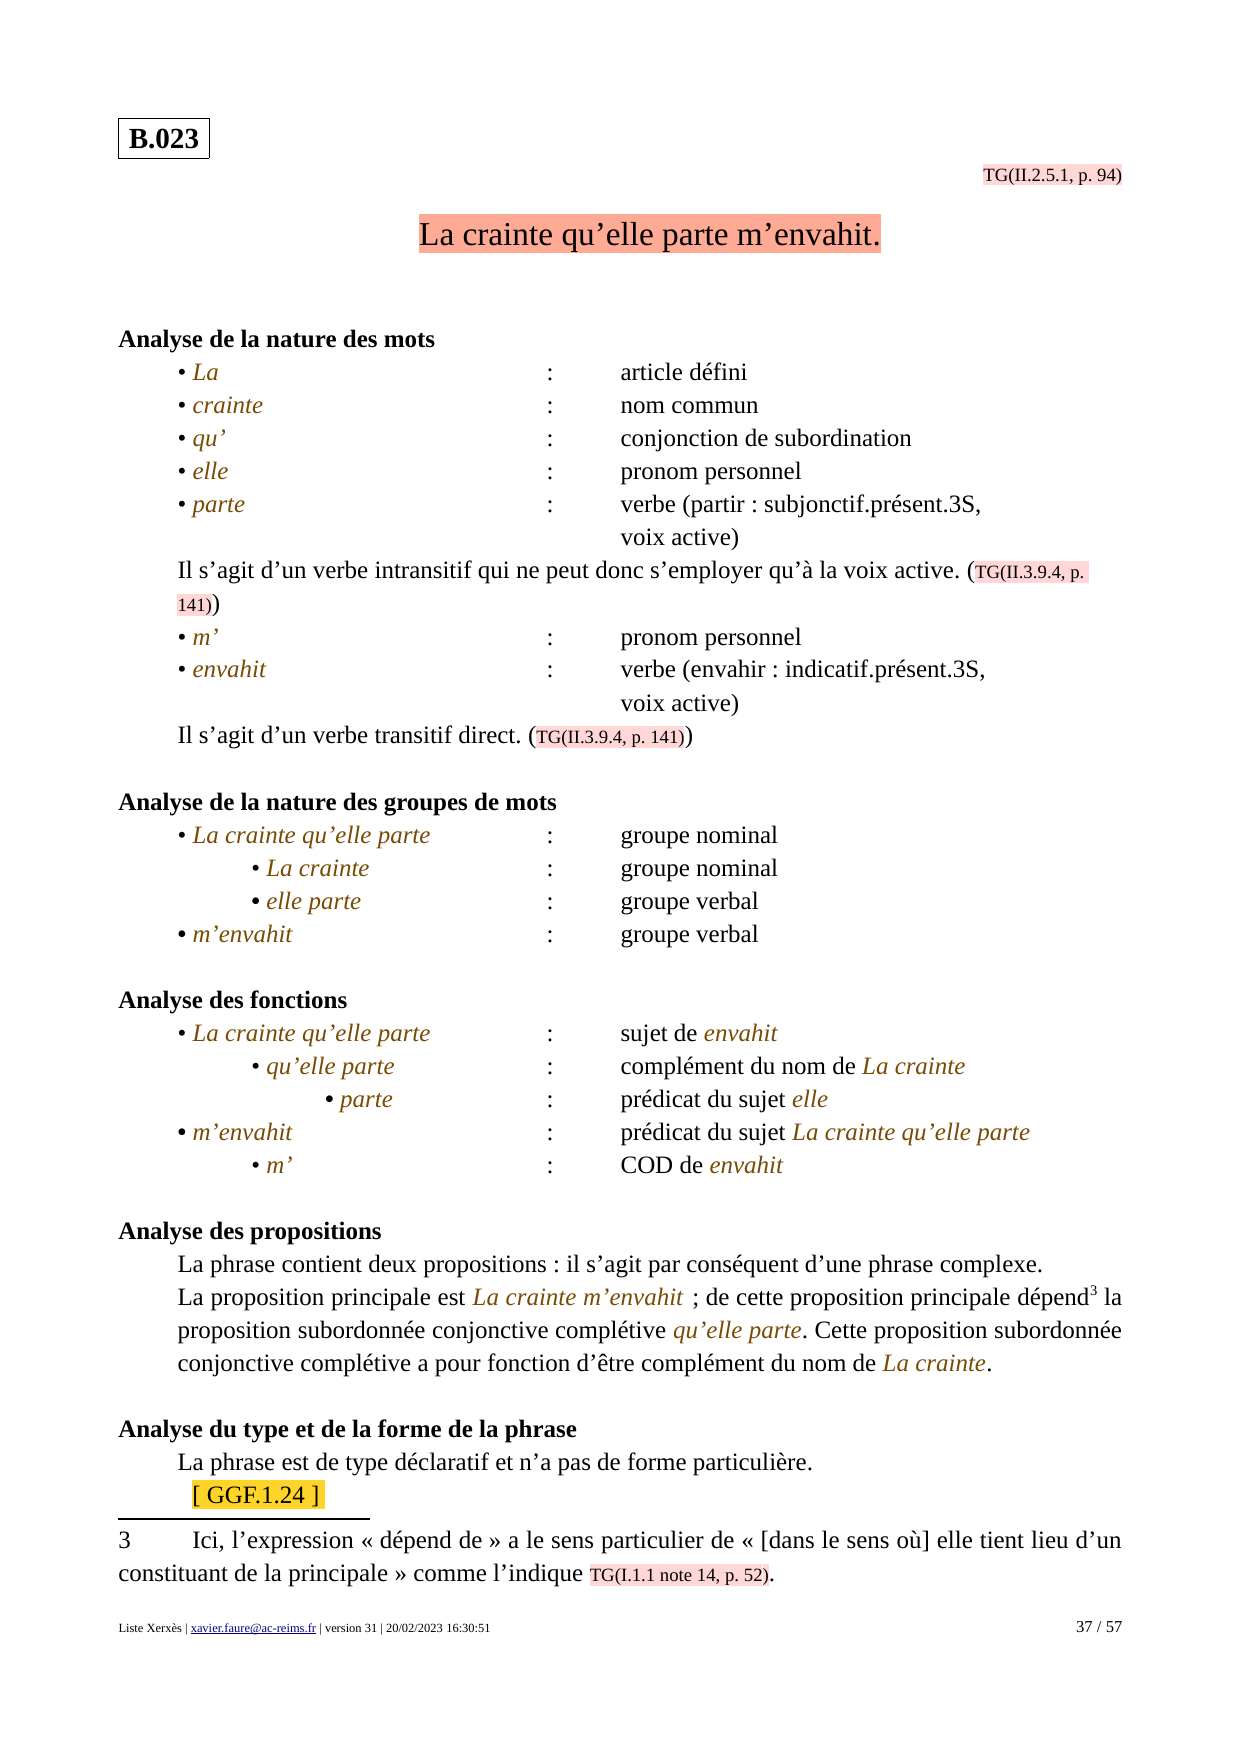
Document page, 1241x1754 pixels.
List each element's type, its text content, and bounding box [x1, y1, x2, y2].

text La proposition principale est La crainte m’envahit ; de cette proposition principale dépend la proposition subordonnée conjonctive complétive qu’elle parte. Cette proposition subordonnée conjonctive complétive a pour fonction d’être complément du nom de La crainte. [177, 1282, 1122, 1377]
text • qu’elle parte : complément du nom de La crainte [177, 1051, 1122, 1079]
text Il s’agit d’un verbe transitif direct. (TG(II.3.9.4, p. 141)) [177, 721, 1122, 749]
text voix active) [177, 522, 1122, 551]
text [ GGF.1.24 ] [325, 1480, 1122, 1509]
text Analyse des propositions [118, 1216, 1122, 1245]
text • envahit : verbe (envahir : indicatif.présent.3S, [177, 654, 1122, 683]
text voix active) [177, 688, 1122, 716]
text Analyse du type et de la forme de la phrase [118, 1414, 1122, 1443]
text • elle : pronom personnel [177, 456, 1122, 485]
text • m’envahit : groupe verbal [177, 919, 1122, 947]
text [ GGF.1.24 ] [118, 1480, 192, 1509]
text • La crainte qu’elle parte : groupe nominal [177, 820, 1122, 848]
text Analyse de la nature des groupes de mots [118, 787, 1122, 815]
text Ici, l’expression « dépend de » a le sens particulier de « [dans le sens où] elle tient lieu d’un constituant de la principale » comme l’indique TG(I.1.1 note 14, p. 52). [118, 1525, 1122, 1587]
text B.023 [119, 119, 209, 158]
text Analyse des fonctions [118, 985, 1122, 1013]
text • crainte : nom commun [177, 390, 1122, 419]
text • La crainte qu’elle parte : sujet de envahit [177, 1018, 1122, 1047]
text Analyse de la nature des mots [118, 324, 1122, 353]
text Il s’agit d’un verbe intransitif qui ne peut donc s’employer qu’à la voix active. (TG(II.3.9.4, p. 141)) [177, 556, 1122, 617]
text La crainte qu’elle parte m’envahit. [881, 214, 1122, 253]
text La phrase est de type déclaratif et n’a pas de forme particulière. [177, 1447, 1122, 1476]
text • m’ : pronom personnel [177, 622, 1122, 650]
text • m’envahit : prédicat du sujet La crainte qu’elle parte [177, 1117, 1122, 1146]
text • m’ : COD de envahit [177, 1150, 1122, 1179]
text • La crainte : groupe nominal [177, 853, 1122, 881]
text • elle parte : groupe verbal [177, 886, 1122, 914]
text • La : article défini [177, 357, 1122, 386]
text TG(II.2.5.1, p. 94) [177, 164, 983, 185]
text [210, 118, 1122, 158]
text La crainte qu’elle parte m’envahit. [177, 214, 419, 253]
text • parte : prédicat du sujet elle [177, 1084, 1122, 1113]
text • qu’ : conjonction de subordination [177, 423, 1122, 452]
text • parte : verbe (partir : subjonctif.présent.3S, [177, 489, 1122, 518]
text La phrase contient deux propositions : il s’agit par conséquent d’une phrase complexe. [177, 1249, 1122, 1278]
